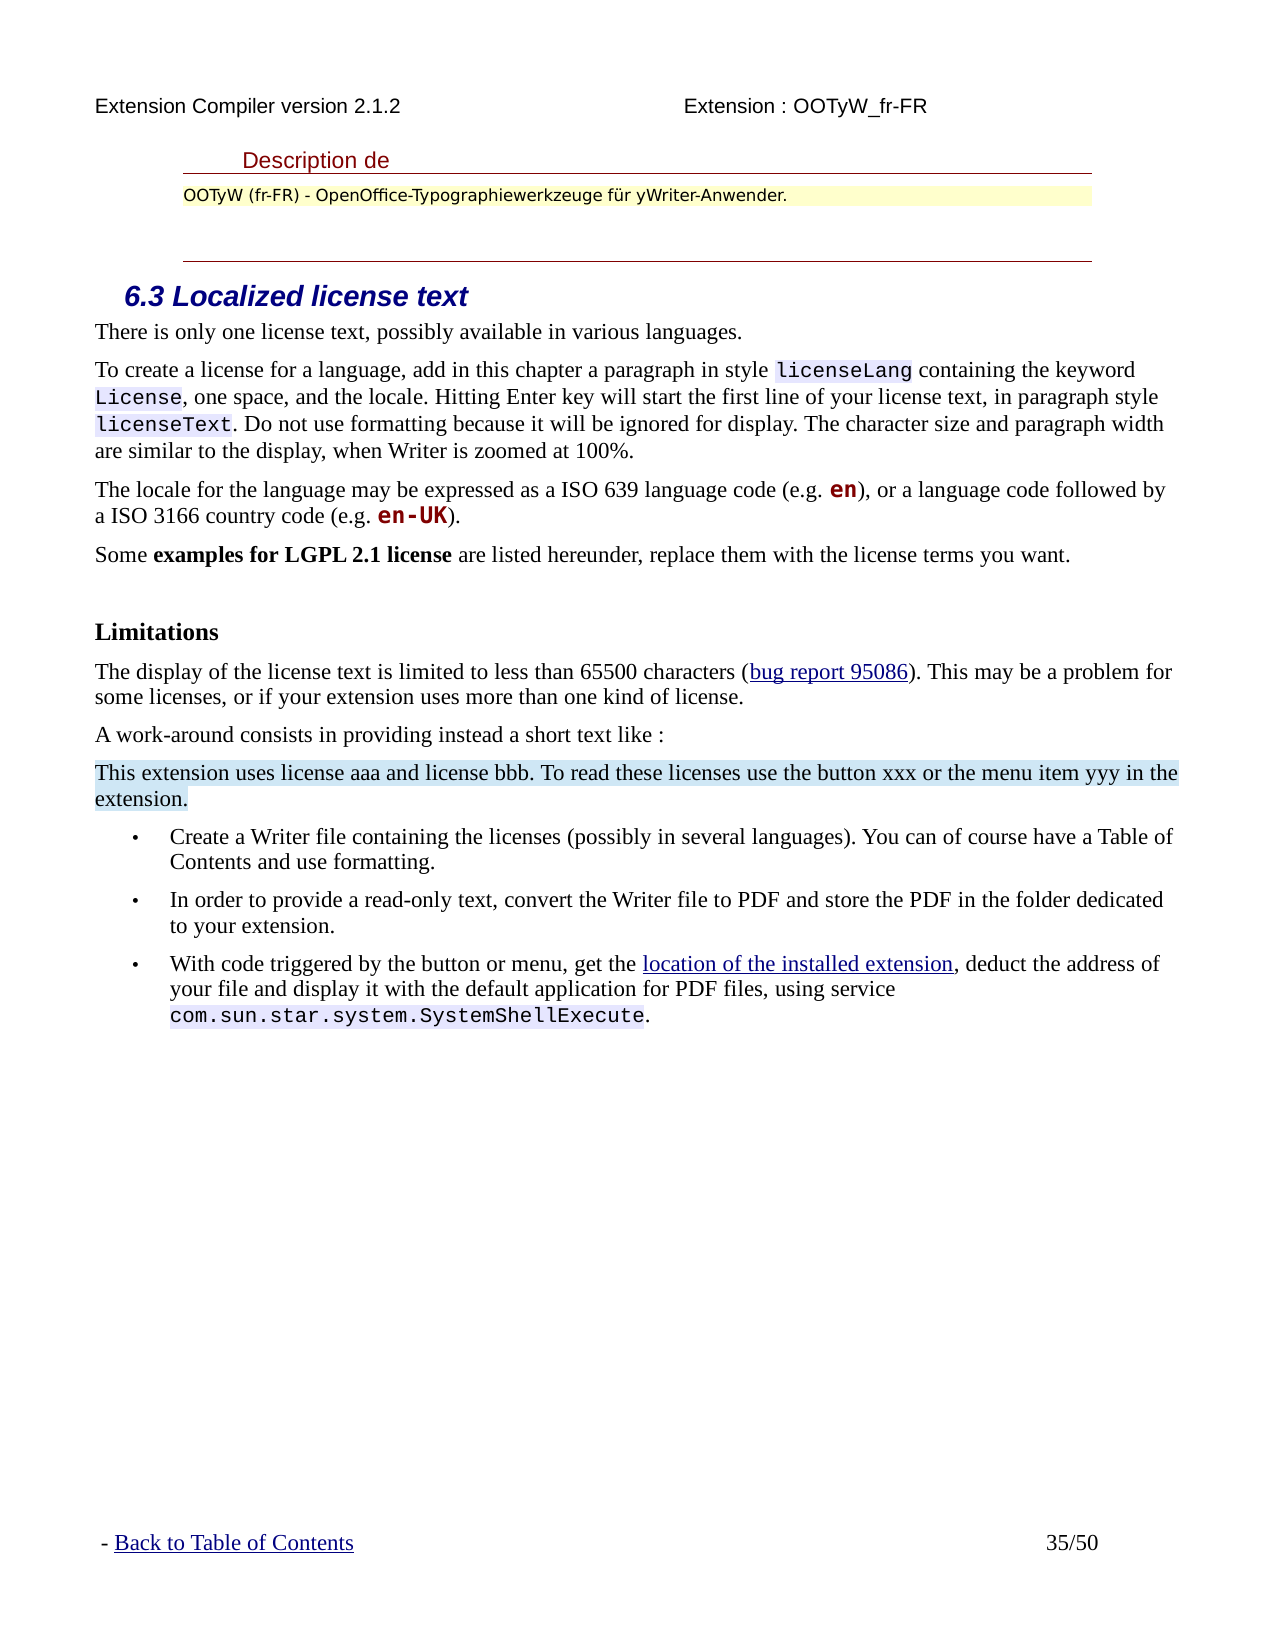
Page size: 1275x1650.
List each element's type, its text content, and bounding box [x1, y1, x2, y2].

text The display of the license text is limited to less than 65500 characters (bug report 95086). This may be a problem for some licenses, or if your extension uses more than one kind of license. [94, 658, 1181, 709]
text This extension uses license aaa and license bbb. To read these licenses use the button xxx or the menu item yyy in the extension. [94, 760, 1181, 811]
subtitle Localized license text [124, 280, 1181, 313]
text OOTyW (fr-FR) - OpenOffice-Typographiewerkzeuge für yWriter-Anwender. [183, 186, 1092, 206]
text Description de [183, 147, 1092, 173]
text The locale for the language may be expressed as a ISO 639 language code (e.g. en), or a language code followed by a ISO 3166 country code (e.g. en-UK). [94, 476, 1181, 529]
text Limitations [94, 618, 1181, 646]
list In order to provide a read-only text, convert the Writer file to PDF and store the PDF in the folder dedicated to your extension. [132, 887, 1181, 938]
list With code triggered by the button or menu, get the location of the installed extension, deduct the address of your file and display it with the default application for PDF files, using service com.sun.star.system.SystemShellExecute. [132, 951, 1181, 1029]
text Some examples for LGPL 2.1 license are listed hereunder, replace them with the license terms you want. [94, 542, 1181, 567]
text There is only one license text, possibly available in various languages. [94, 318, 1181, 344]
text A work-around consists in providing instead a short text like : [94, 722, 1181, 748]
list Create a Writer file containing the licenses (possibly in several languages). You can of course have a Table of Contents and use formatting. [132, 824, 1181, 875]
text To create a license for a language, add in this chapter a paragraph in style licenseLang containing the keyword License, one space, and the locale. Hitting Enter key will start the first line of your license text, in paragraph style licenseText. Do not use formatting because it will be ignored for display. The character size and paragraph width are similar to the display, when Writer is zoomed at 100%. [94, 357, 1181, 463]
